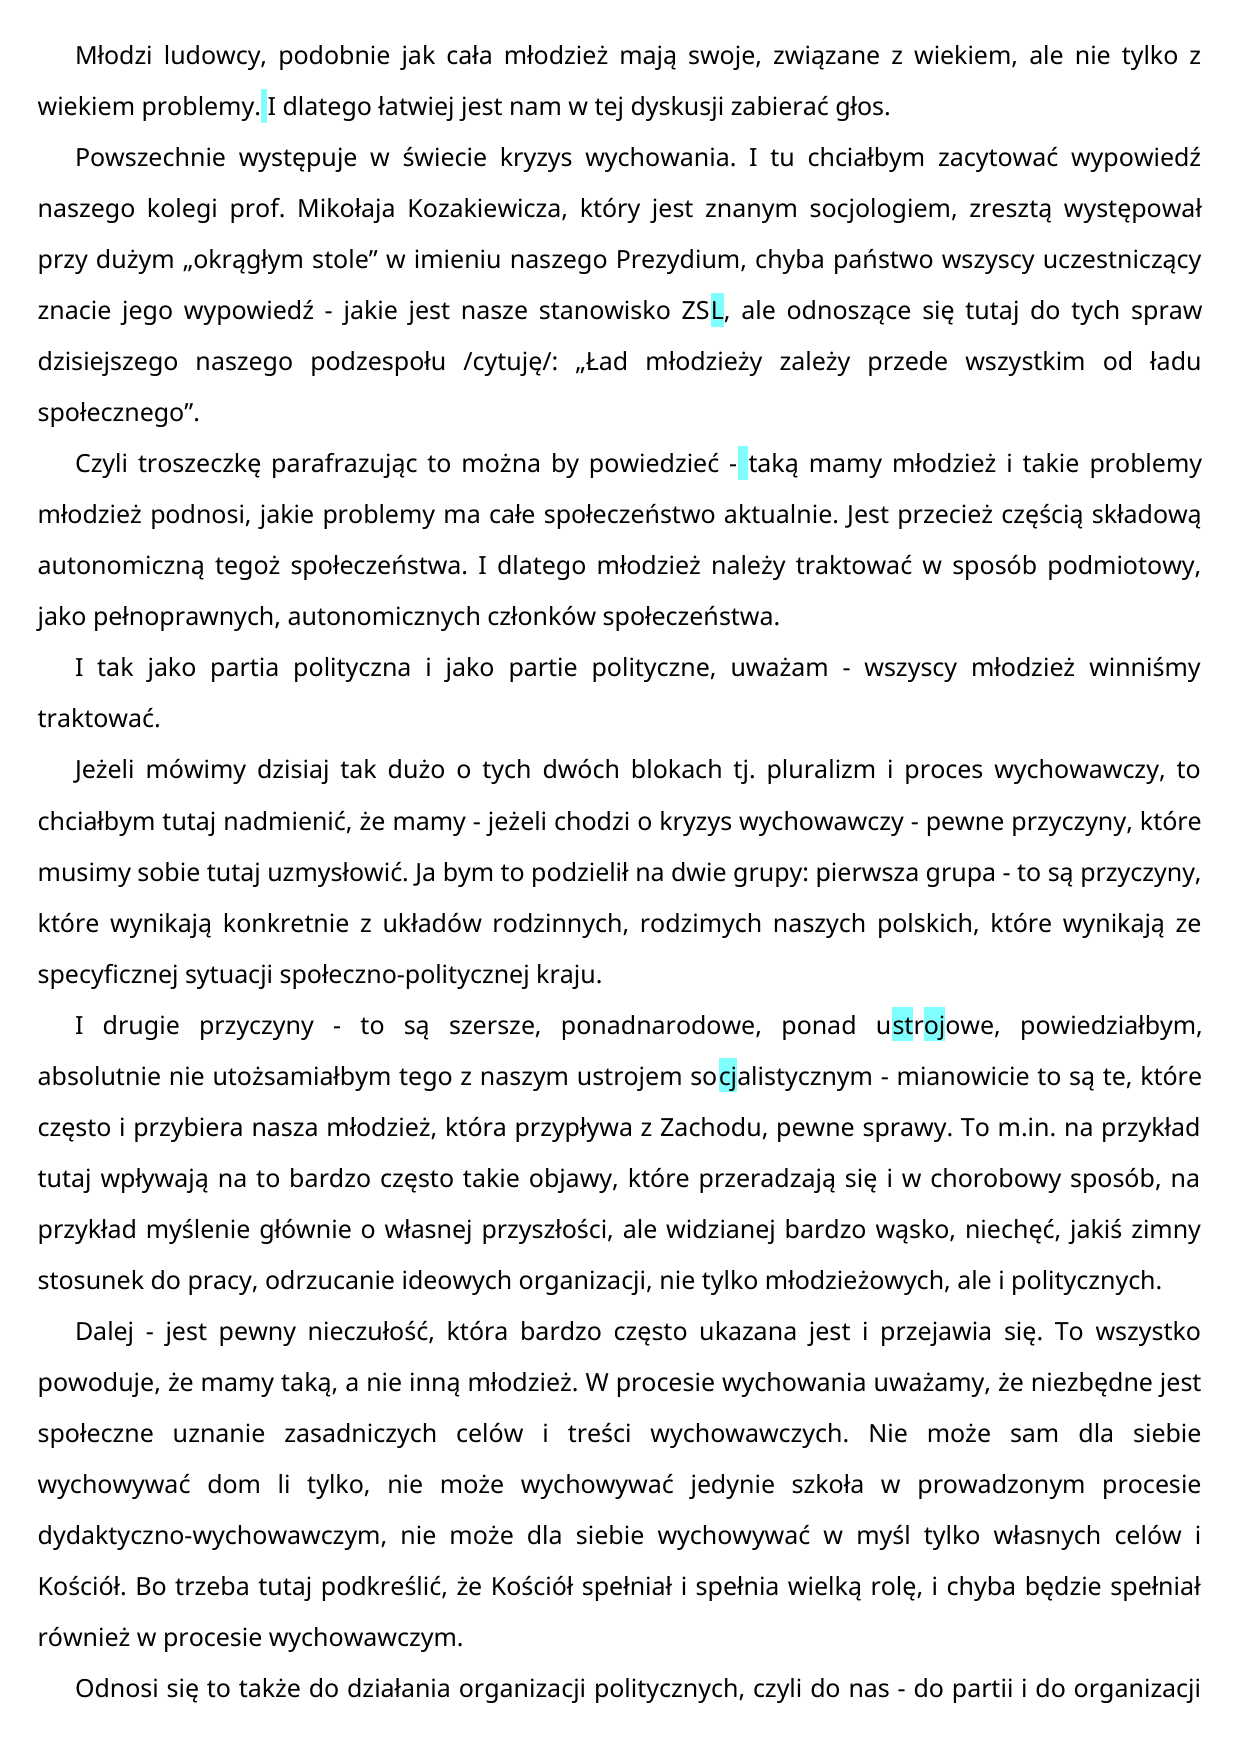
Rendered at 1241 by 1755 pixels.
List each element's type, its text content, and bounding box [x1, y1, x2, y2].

text Powszechnie występuje w świecie kryzys wychowania. I tu chciałbym zacytować wypowiedź naszego kolegi prof. Mikołaja Kozakiewicza, który jest znanym socjologiem, zresztą występował przy dużym „okrągłym stole” w imieniu naszego Prezydium, chyba państwo wszyscy uczestniczący znacie jego wypowiedź - jakie jest nasze stanowisko ZSL, ale odnoszące się tutaj do tych spraw dzisiejszego naszego podzespołu /cytuję/: „Ład młodzieży zależy przede wszystkim od ładu społecznego”. [37, 139, 1203, 429]
text Jeżeli mówimy dzisiaj tak dużo o tych dwóch blokach tj. pluralizm i proces wychowawczy, to chciałbym tutaj nadmienić, że mamy - jeżeli chodzi o kryzys wychowawczy - pewne przyczyny, które musimy sobie tutaj uzmysłowić. Ja bym to podzielił na dwie grupy: pierwsza grupa - to są przyczyny, które wynikają konkretnie z układów rodzinnych, rodzimych naszych polskich, które wynikają ze specyficznej sytuacji społeczno-politycznej kraju. [37, 752, 1203, 990]
text I tak jako partia polityczna i jako partie polityczne, uważam - wszyscy młodzież winniśmy traktować. [37, 650, 1203, 735]
text Młodzi ludowcy, podobnie jak cała młodzież mają swoje, związane z wiekiem, ale nie tylko z wiekiem problemy. I dlatego łatwiej jest nam w tej dyskusji zabierać głos. [37, 37, 1203, 123]
text Odnosi się to także do działania organizacji politycznych, czyli do nas - do partii i do organizacji [37, 1671, 1203, 1705]
text Czyli troszeczkę parafrazując to można by powiedzieć - taką mamy młodzież i takie problemy młodzież podnosi, jakie problemy ma całe społeczeństwo aktualnie. Jest przecież częścią składową autonomiczną tegoż społeczeństwa. I dlatego młodzież należy traktować w sposób podmiotowy, jako pełnoprawnych, autonomicznych członków społeczeństwa. [37, 446, 1203, 633]
text Dalej - jest pewny nieczułość, która bardzo często ukazana jest i przejawia się. To wszystko powoduje, że mamy taką, a nie inną młodzież. W procesie wychowania uważamy, że niezbędne jest społeczne uznanie zasadniczych celów i treści wychowawczych. Nie może sam dla siebie wychowywać dom li tylko, nie może wychowywać jedynie szkoła w prowadzonym procesie dydaktyczno-wychowawczym, nie może dla siebie wychowywać w myśl tylko własnych celów i Kościół. Bo trzeba tutaj podkreślić, że Kościół spełniał i spełnia wielką rolę, i chyba będzie spełniał również w procesie wychowawczym. [37, 1313, 1203, 1654]
text I drugie przyczyny - to są szersze, ponadnarodowe, ponad ustrojowe, powiedziałbym, absolutnie nie utożsamiałbym tego z naszym ustrojem socjalistycznym - mianowicie to są te, które często i przybiera nasza młodzież, która przypływa z Zachodu, pewne sprawy. To m.in. na przykład tutaj wpływają na to bardzo często takie objawy, które przeradzają się i w chorobowy sposób, na przykład myślenie głównie o własnej przyszłości, ale widzianej bardzo wąsko, niechęć, jakiś zimny stosunek do pracy, odrzucanie ideowych organizacji, nie tylko młodzieżowych, ale i politycznych. [37, 1007, 1203, 1297]
